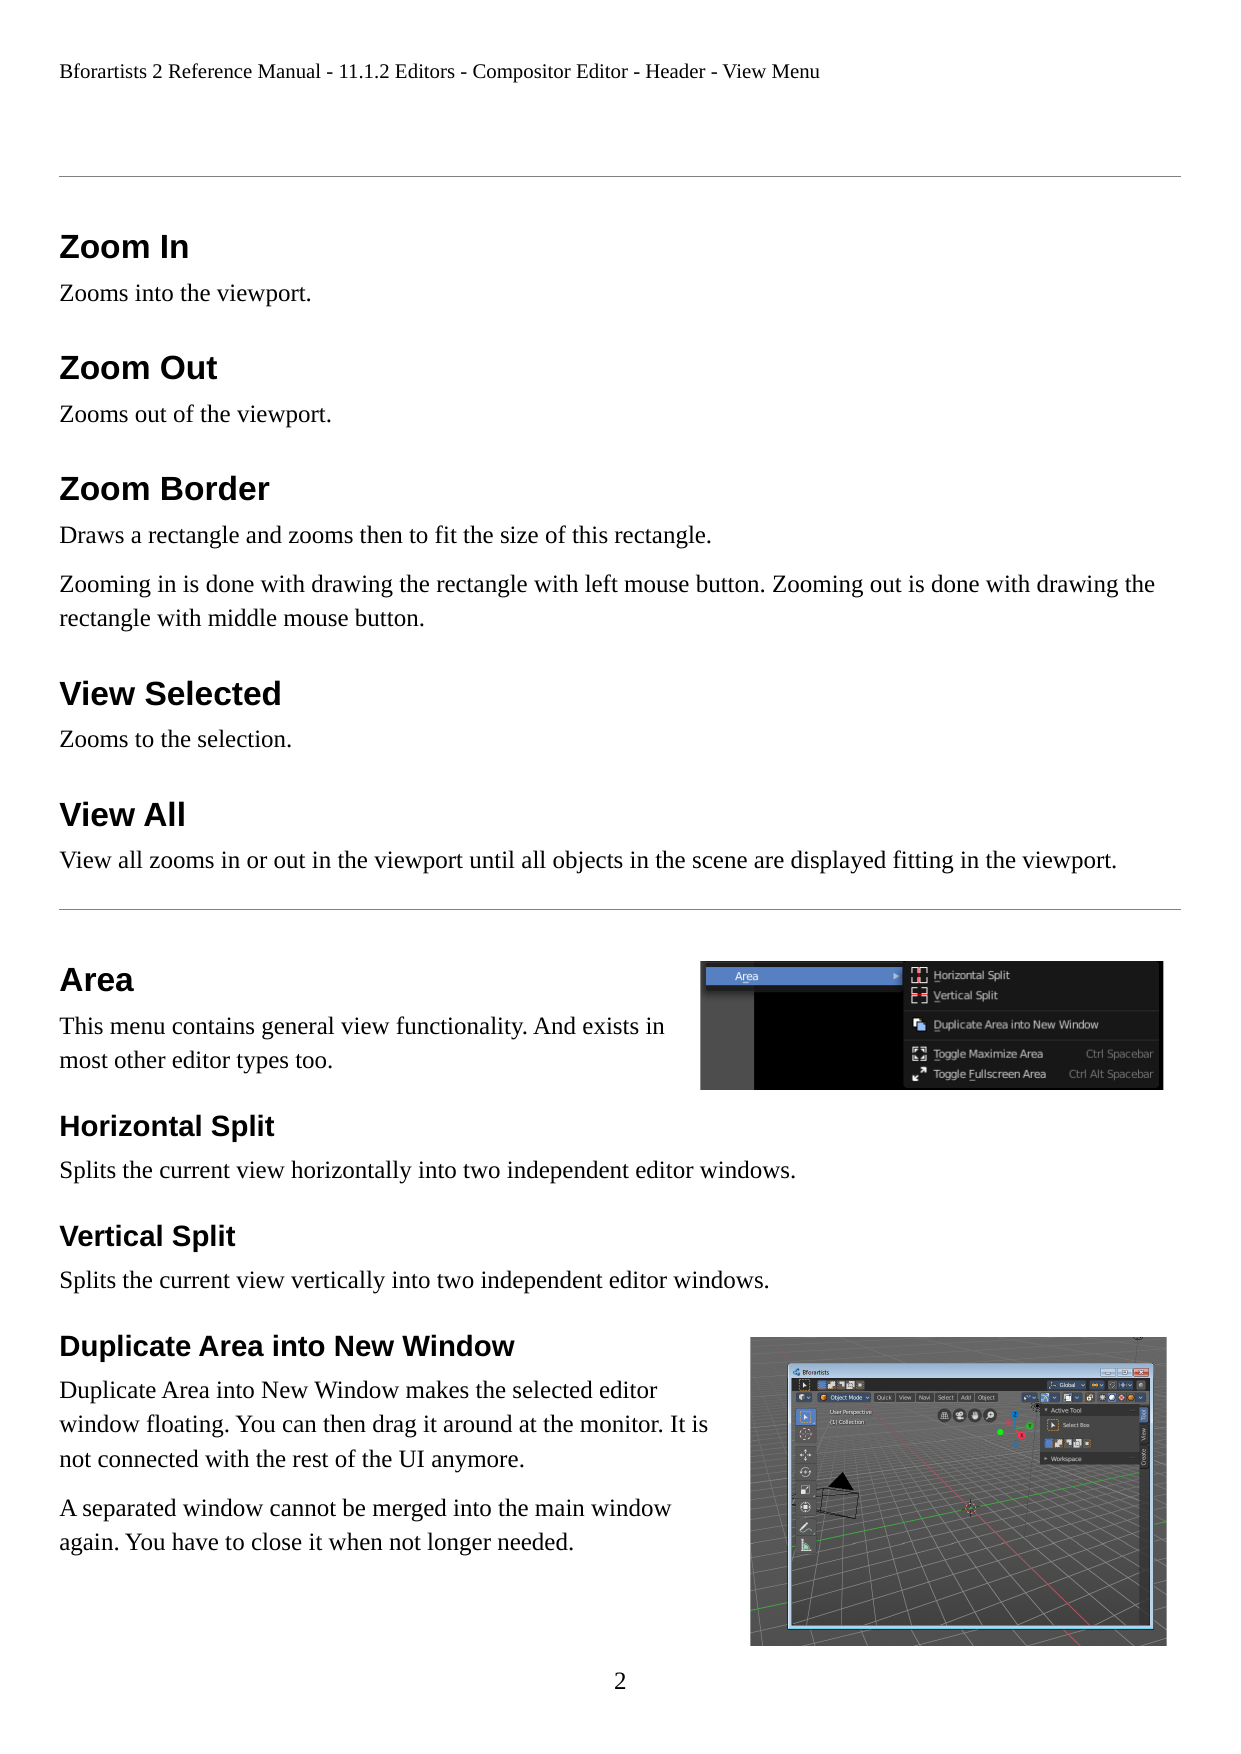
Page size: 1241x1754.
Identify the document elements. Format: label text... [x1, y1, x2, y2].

text Zooming in is done with drawing the rectangle with left mouse button. Zooming out is done with drawing the rectangle with middle mouse button. [59, 569, 1181, 632]
subtitle Zoom In [59, 227, 1181, 265]
subtitle Zoom Out [59, 348, 1181, 386]
text Splits the current view vertically into two independent editor windows. [59, 1265, 1181, 1294]
subtitle Duplicate Area into New Window [59, 1329, 1181, 1362]
text Duplicate Area into New Window makes the selected editor window floating. You can then drag it around at the monitor. It is not connected with the rest of the UI anymore. [59, 1375, 750, 1473]
subtitle Zoom Border [59, 469, 1181, 507]
text A separated window cannot be merged into the main window again. You have to close it when not longer needed. [59, 1493, 750, 1556]
text Zooms out of the viewport. [59, 399, 1181, 428]
text This menu contains general view functionality. And exists in most other editor types too. [59, 1011, 700, 1074]
text View all zooms in or out in the viewport until all objects in the scene are displayed fitting in the viewport. [59, 846, 1181, 874]
picture [750, 1337, 1167, 1646]
text Draws a rectangle and zooms then to fit the size of this rectangle. [59, 520, 1181, 549]
picture [700, 961, 1164, 1090]
text Zooms into the viewport. [59, 278, 1181, 307]
subtitle Vertical Split [59, 1219, 1181, 1252]
subtitle View All [59, 794, 1181, 833]
subtitle View Selected [59, 673, 1181, 712]
text Zooms to the selection. [59, 724, 1181, 753]
text Splits the current view horizontally into two independent editor windows. [59, 1155, 1181, 1184]
subtitle Horizontal Split [59, 1109, 1181, 1143]
subtitle Area [59, 959, 1181, 998]
